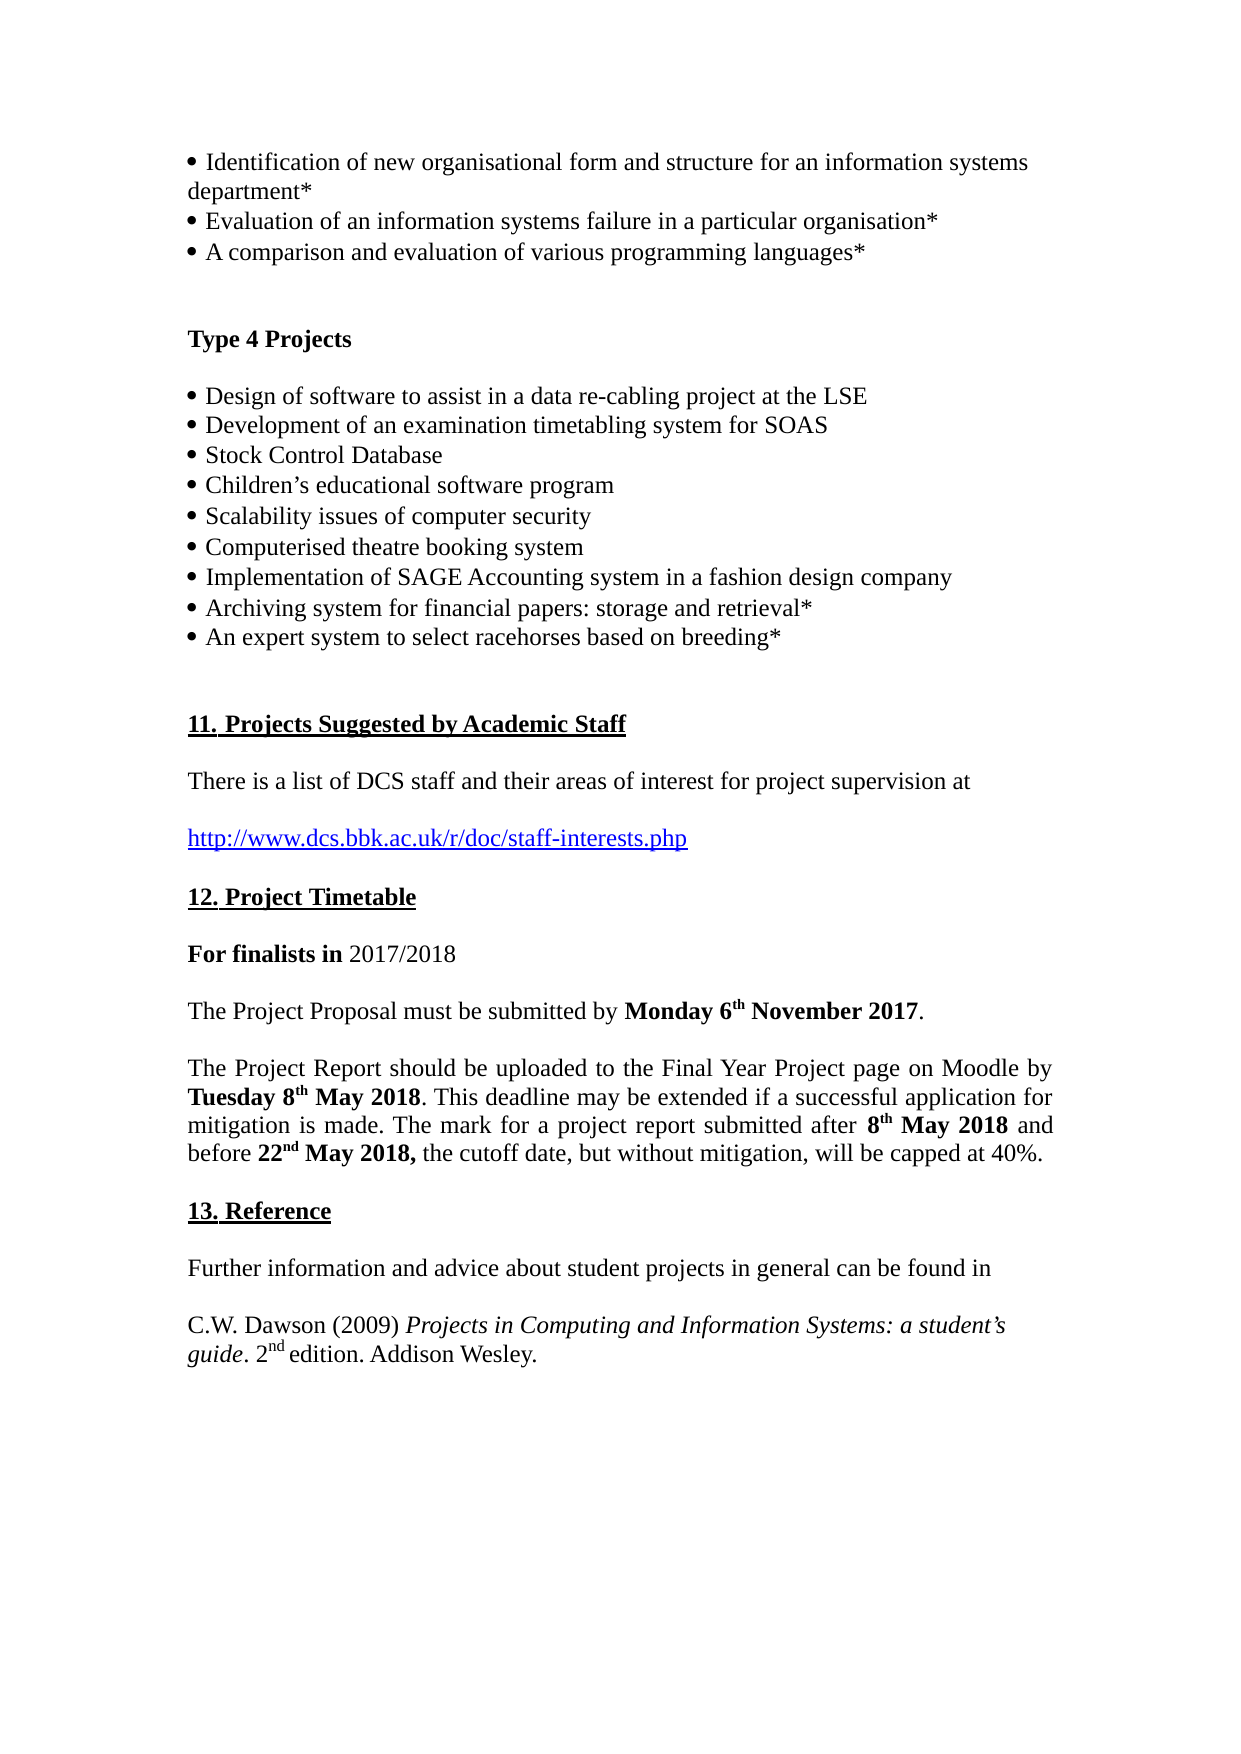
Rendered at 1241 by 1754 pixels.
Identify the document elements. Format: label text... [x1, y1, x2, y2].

list Scalability issues of computer security [187, 500, 1065, 531]
list Stock Control Database [187, 439, 1065, 469]
list Evaluation of an information systems failure in a particular organisation* [187, 205, 1065, 236]
subtitle Type 4 Projects [187, 324, 1065, 353]
list An expert system to select racehorses based on breeding* [187, 622, 1065, 651]
subtitle Reference [187, 1196, 1065, 1225]
text Further information and advice about student projects in general can be found in [187, 1253, 1065, 1282]
text The Project Report should be uploaded to the Final Year Project page on Moodle by Tuesday 8th May 2018. This deadline may be extended if a successful application for mitigation is made. The mark for a project report submitted after 8th May 2018 and before 22nd May 2018, the cutoff date, but without mitigation, will be capped at 40%. [187, 1054, 1053, 1167]
list Archiving system for financial papers: storage and retrieval* [187, 592, 1065, 622]
text C.W. Dawson (2009) Projects in Computing and Information Systems: a student’s guide. 2nd edition. Addison Wesley. [187, 1311, 1014, 1368]
subtitle Project Timetable [187, 882, 1065, 911]
text The Project Proposal must be submitted by Monday 6th November 2017. [187, 996, 1065, 1025]
list Development of an examination timetabling system for SOAS [187, 410, 1065, 439]
list A comparison and evaluation of various programming languages* [187, 236, 1065, 266]
list Design of software to assist in a data re-cabling project at the LSE [187, 381, 1065, 410]
list Children’s educational software program [187, 469, 1065, 500]
list Computerised theatre booking system [187, 531, 1065, 561]
text For finalists in 2017/2018 [187, 939, 1065, 968]
list Identification of new organisational form and structure for an information systems department* [187, 147, 1029, 205]
subtitle Projects Suggested by Academic Staff [187, 709, 1065, 738]
list Implementation of SAGE Accounting system in a fashion design company [187, 561, 1065, 592]
text There is a list of DCS staff and their areas of interest for project supervision at http://www.dcs.bbk.ac.uk/r/doc/staff-interests.php [187, 766, 971, 852]
